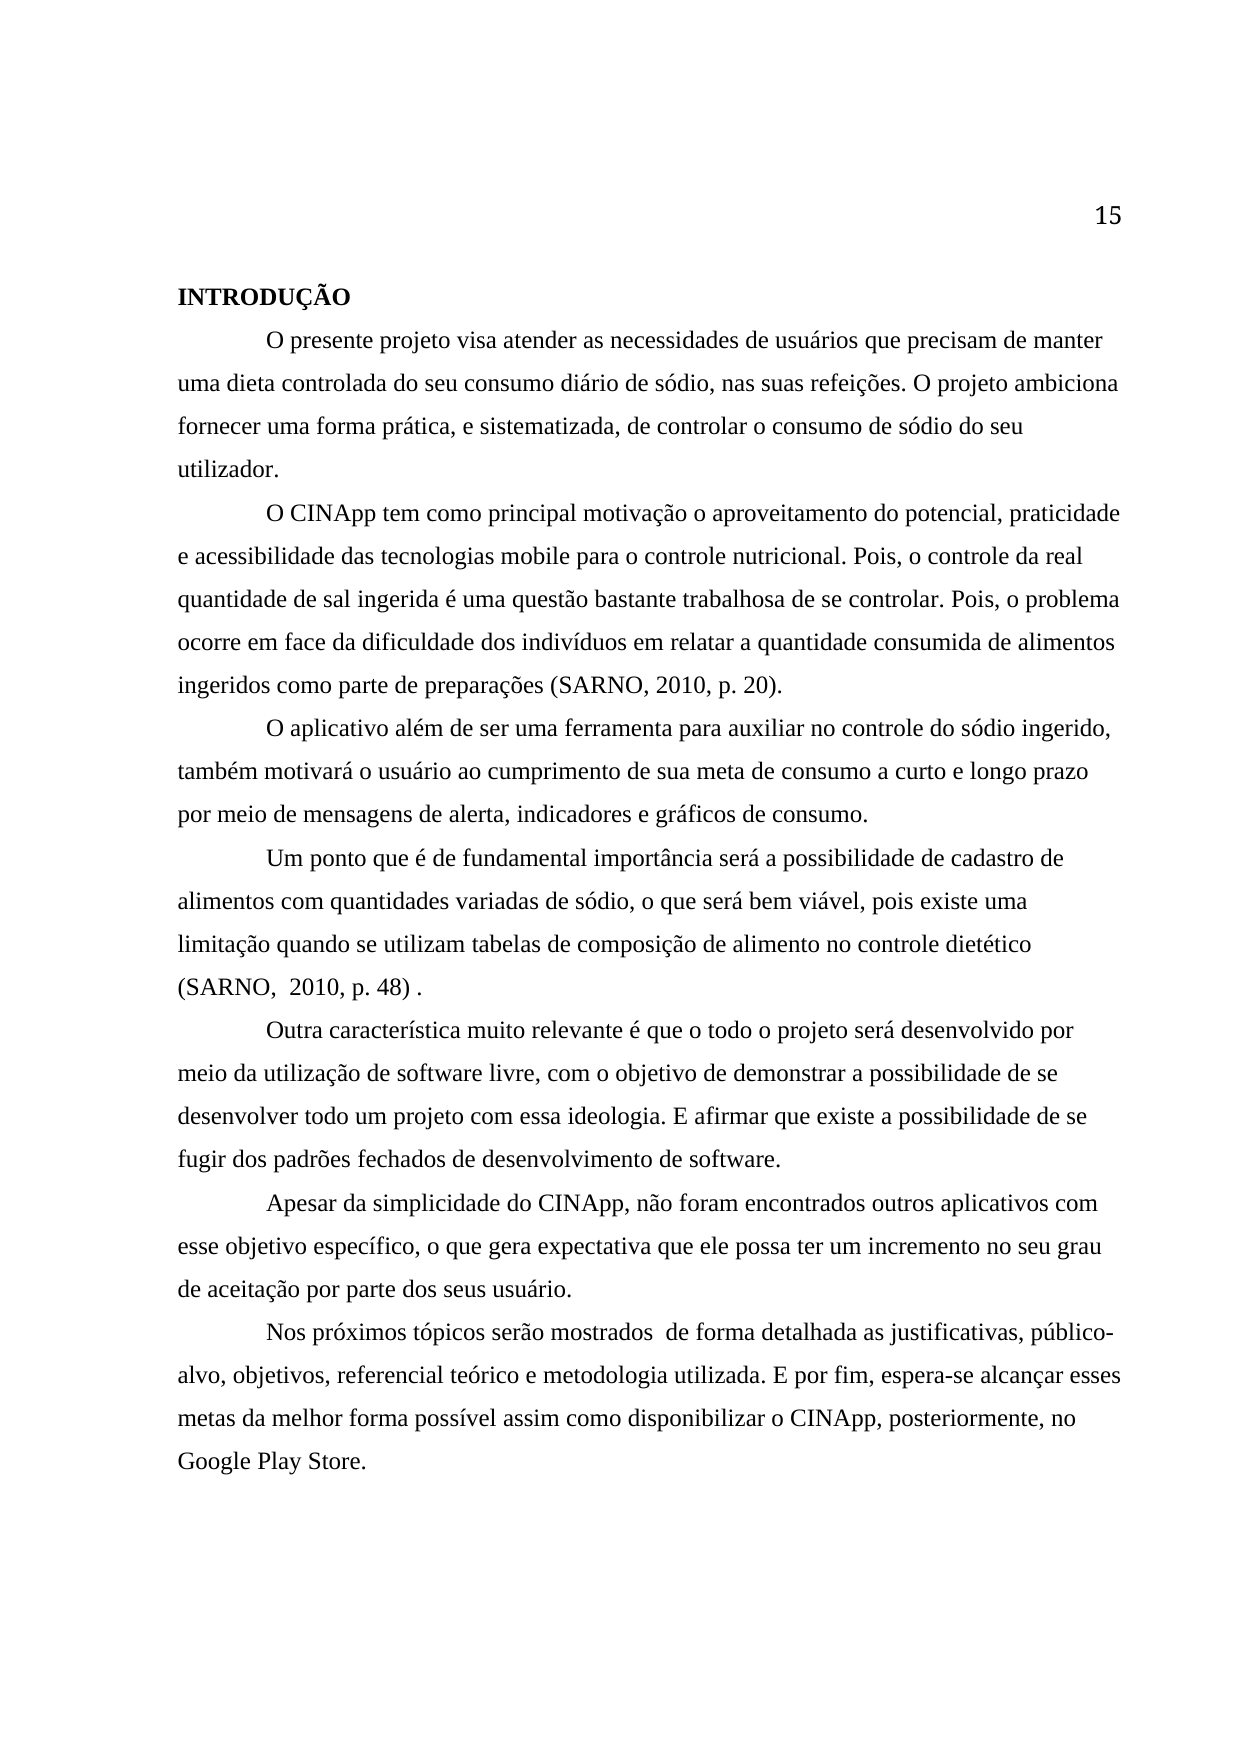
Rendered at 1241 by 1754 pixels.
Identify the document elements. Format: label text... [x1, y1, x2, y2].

text Outra característica muito relevante é que o todo o projeto será desenvolvido por meio da utilização de software livre, com o objetivo de demonstrar a possibilidade de se desenvolver todo um projeto com essa ideologia. E afirmar que existe a possibilidade de se fugir dos padrões fechados de desenvolvimento de software. [177, 1015, 1122, 1173]
subtitle INTRODUÇÃO [177, 282, 1122, 311]
text O aplicativo além de ser uma ferramenta para auxiliar no controle do sódio ingerido, também motivará o usuário ao cumprimento de sua meta de consumo a curto e longo prazo por meio de mensagens de alerta, indicadores e gráficos de consumo. [177, 713, 1122, 828]
text O presente projeto visa atender as necessidades de usuários que precisam de manter uma dieta controlada do seu consumo diário de sódio, nas suas refeições. O projeto ambiciona fornecer uma forma prática, e sistematizada, de controlar o consumo de sódio do seu utilizador. [177, 325, 1122, 483]
text Nos próximos tópicos serão mostrados de forma detalhada as justificativas, público-alvo, objetivos, referencial teórico e metodologia utilizada. E por fim, espera-se alcançar esses metas da melhor forma possível assim como disponibilizar o CINApp, posteriormente, no Google Play Store. [177, 1317, 1122, 1475]
text O CINApp tem como principal motivação o aproveitamento do potencial, praticidade e acessibilidade das tecnologias mobile para o controle nutricional. Pois, o controle da real quantidade de sal ingerida é uma questão bastante trabalhosa de se controlar. Pois, o problema ocorre em face da dificuldade dos indivíduos em relatar a quantidade consumida de alimentos ingeridos como parte de preparações (SARNO, 2010, p. 20). [177, 498, 1122, 699]
text Apesar da simplicidade do CINApp, não foram encontrados outros aplicativos com esse objetivo específico, o que gera expectativa que ele possa ter um incremento no seu grau de aceitação por parte dos seus usuário. [177, 1188, 1122, 1303]
text Um ponto que é de fundamental importância será a possibilidade de cadastro de alimentos com quantidades variadas de sódio, o que será bem viável, pois existe uma limitação quando se utilizam tabelas de composição de alimento no controle dietético (SARNO, 2010, p. 48) . [177, 843, 1122, 1001]
